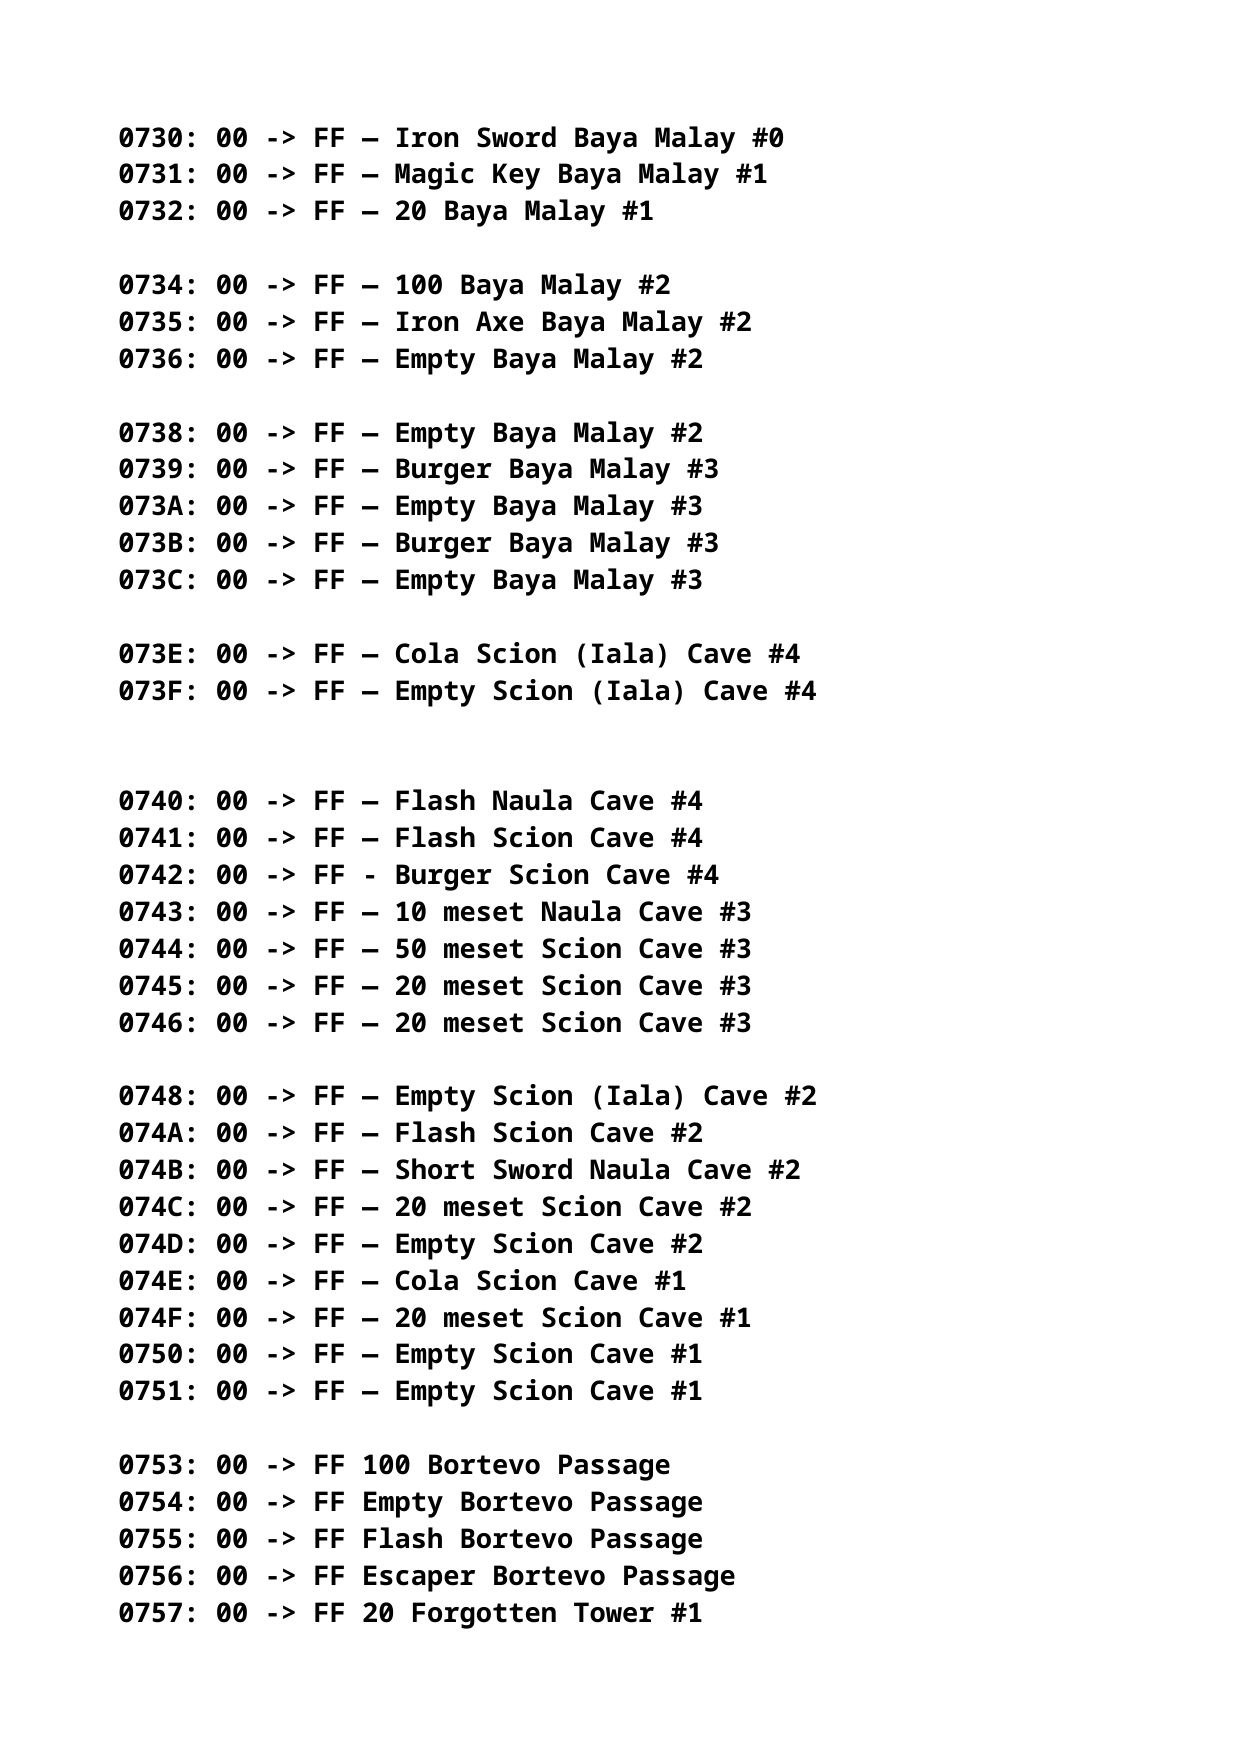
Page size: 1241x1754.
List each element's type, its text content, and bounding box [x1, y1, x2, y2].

text 0748: 00 -> FF — Empty Scion (Iala) Cave #2 [118, 1077, 1122, 1114]
text 073B: 00 -> FF — Burger Baya Malay #3 [118, 524, 1122, 561]
text 0757: 00 -> FF 20 Forgotten Tower #1 [118, 1593, 1122, 1630]
text 0744: 00 -> FF — 50 meset Scion Cave #3 [118, 929, 1122, 966]
text 073F: 00 -> FF — Empty Scion (Iala) Cave #4 [118, 671, 1122, 708]
text 0745: 00 -> FF — 20 meset Scion Cave #3 [118, 966, 1122, 1003]
text 0735: 00 -> FF — Iron Axe Baya Malay #2 [118, 302, 1122, 339]
text 073A: 00 -> FF — Empty Baya Malay #3 [118, 487, 1122, 524]
text 0750: 00 -> FF — Empty Scion Cave #1 [118, 1335, 1122, 1372]
text 0731: 00 -> FF — Magic Key Baya Malay #1 [118, 155, 1122, 192]
text 0746: 00 -> FF — 20 meset Scion Cave #3 [118, 1003, 1122, 1040]
text 074D: 00 -> FF — Empty Scion Cave #2 [118, 1224, 1122, 1261]
text 073C: 00 -> FF — Empty Baya Malay #3 [118, 561, 1122, 597]
text 0738: 00 -> FF — Empty Baya Malay #2 [118, 413, 1122, 450]
text 073E: 00 -> FF — Cola Scion (Iala) Cave #4 [118, 634, 1122, 671]
text 0739: 00 -> FF — Burger Baya Malay #3 [118, 450, 1122, 487]
text 0732: 00 -> FF — 20 Baya Malay #1 [118, 192, 1122, 229]
text 0753: 00 -> FF 100 Bortevo Passage [118, 1446, 1122, 1482]
text 0751: 00 -> FF — Empty Scion Cave #1 [118, 1372, 1122, 1409]
text 074E: 00 -> FF — Cola Scion Cave #1 [118, 1261, 1122, 1298]
text 0730: 00 -> FF — Iron Sword Baya Malay #0 [118, 118, 1122, 155]
text 0742: 00 -> FF - Burger Scion Cave #4 [118, 856, 1122, 892]
text 074C: 00 -> FF — 20 meset Scion Cave #2 [118, 1187, 1122, 1224]
text 0756: 00 -> FF Escaper Bortevo Passage [118, 1556, 1122, 1593]
text 0754: 00 -> FF Empty Bortevo Passage [118, 1482, 1122, 1519]
text 0741: 00 -> FF — Flash Scion Cave #4 [118, 819, 1122, 856]
text 0740: 00 -> FF — Flash Naula Cave #4 [118, 782, 1122, 819]
text 0755: 00 -> FF Flash Bortevo Passage [118, 1519, 1122, 1556]
text 0734: 00 -> FF — 100 Baya Malay #2 [118, 266, 1122, 302]
text 074B: 00 -> FF — Short Sword Naula Cave #2 [118, 1151, 1122, 1187]
text 074A: 00 -> FF — Flash Scion Cave #2 [118, 1114, 1122, 1151]
text 0743: 00 -> FF — 10 meset Naula Cave #3 [118, 892, 1122, 929]
text 0736: 00 -> FF — Empty Baya Malay #2 [118, 339, 1122, 376]
text 074F: 00 -> FF — 20 meset Scion Cave #1 [118, 1298, 1122, 1335]
